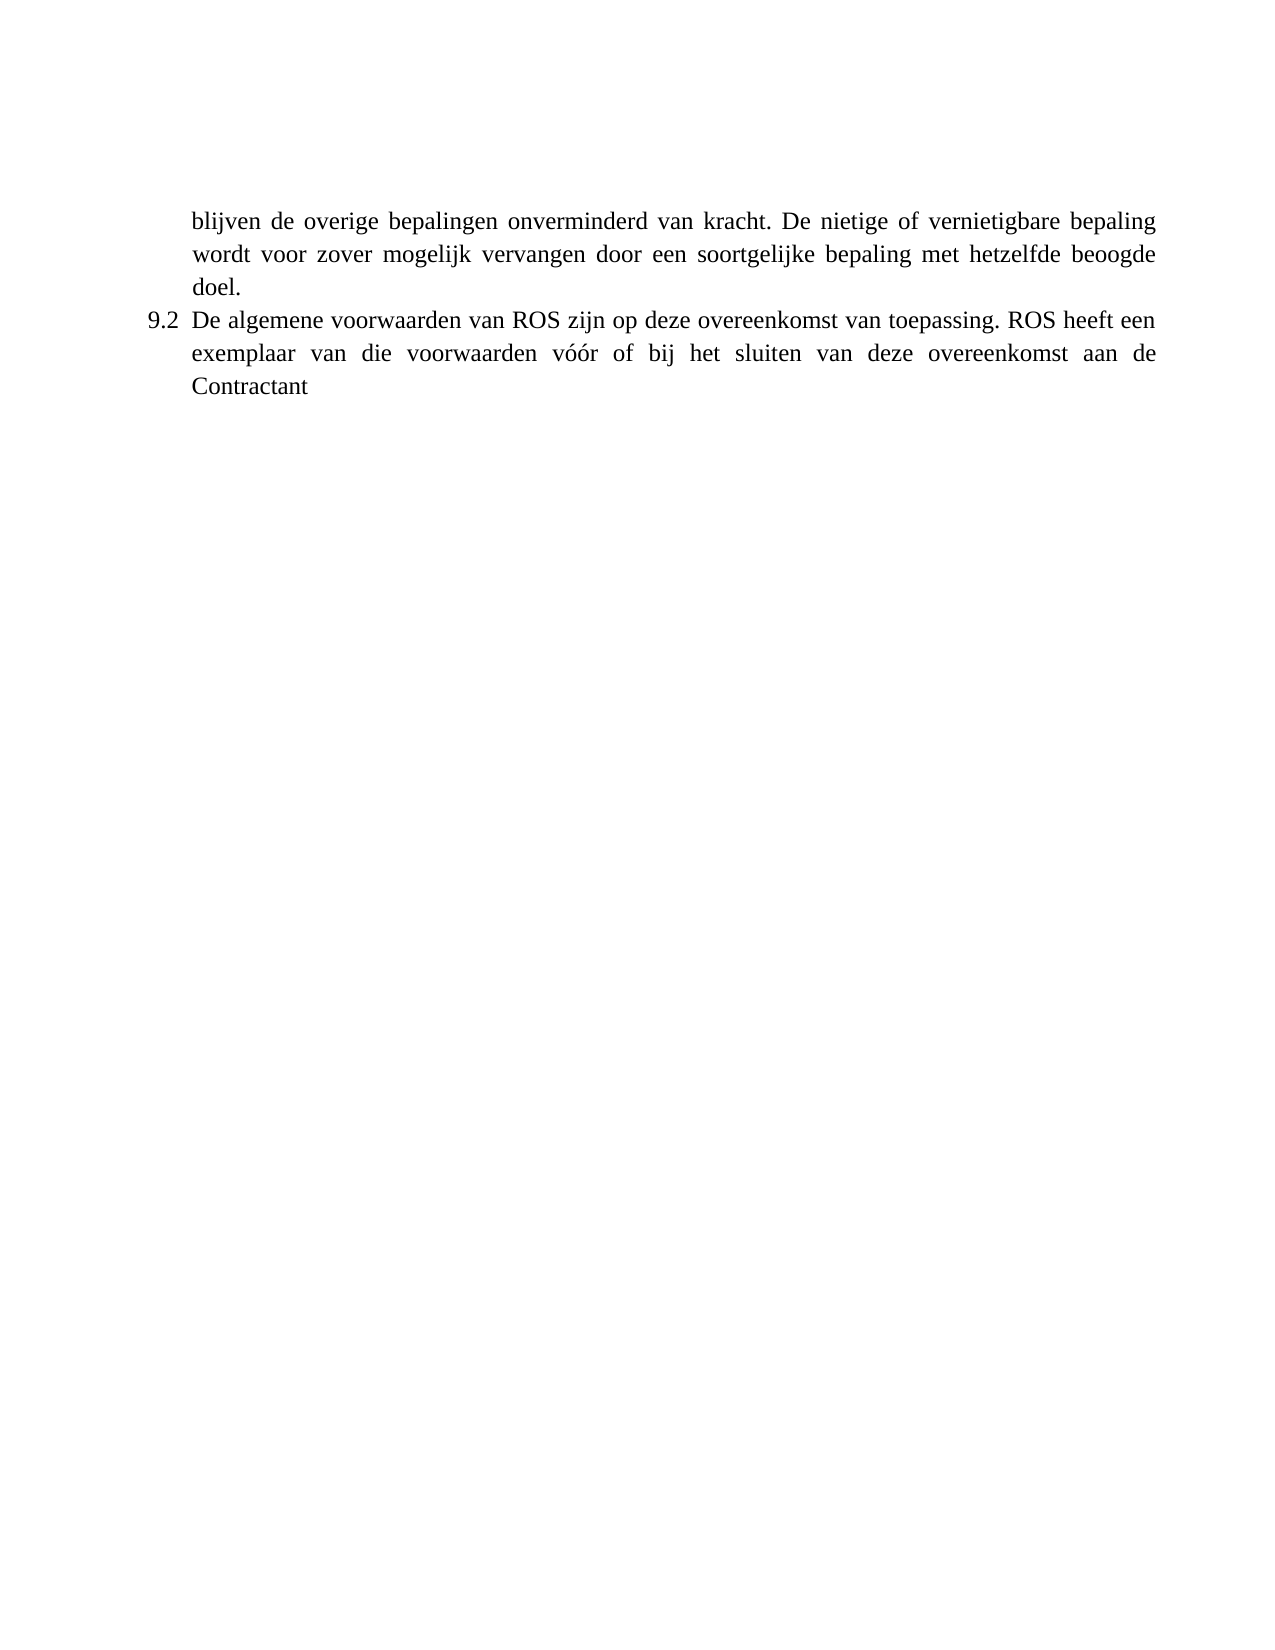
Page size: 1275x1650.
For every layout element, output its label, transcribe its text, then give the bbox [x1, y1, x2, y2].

text blijven de overige bepalingen onverminderd van kracht. De nietige of vernietigbare bepaling wordt voor zover mogelijk vervangen door een soortgelijke bepaling met hetzelfde beoogde doel. [191, 206, 1157, 301]
text 9.2 De algemene voorwaarden van ROS zijn op deze overeenkomst van toepassing. ROS heeft een exemplaar van die voorwaarden vóór of bij het sluiten van deze overeenkomst aan de Contractant [148, 305, 1157, 400]
